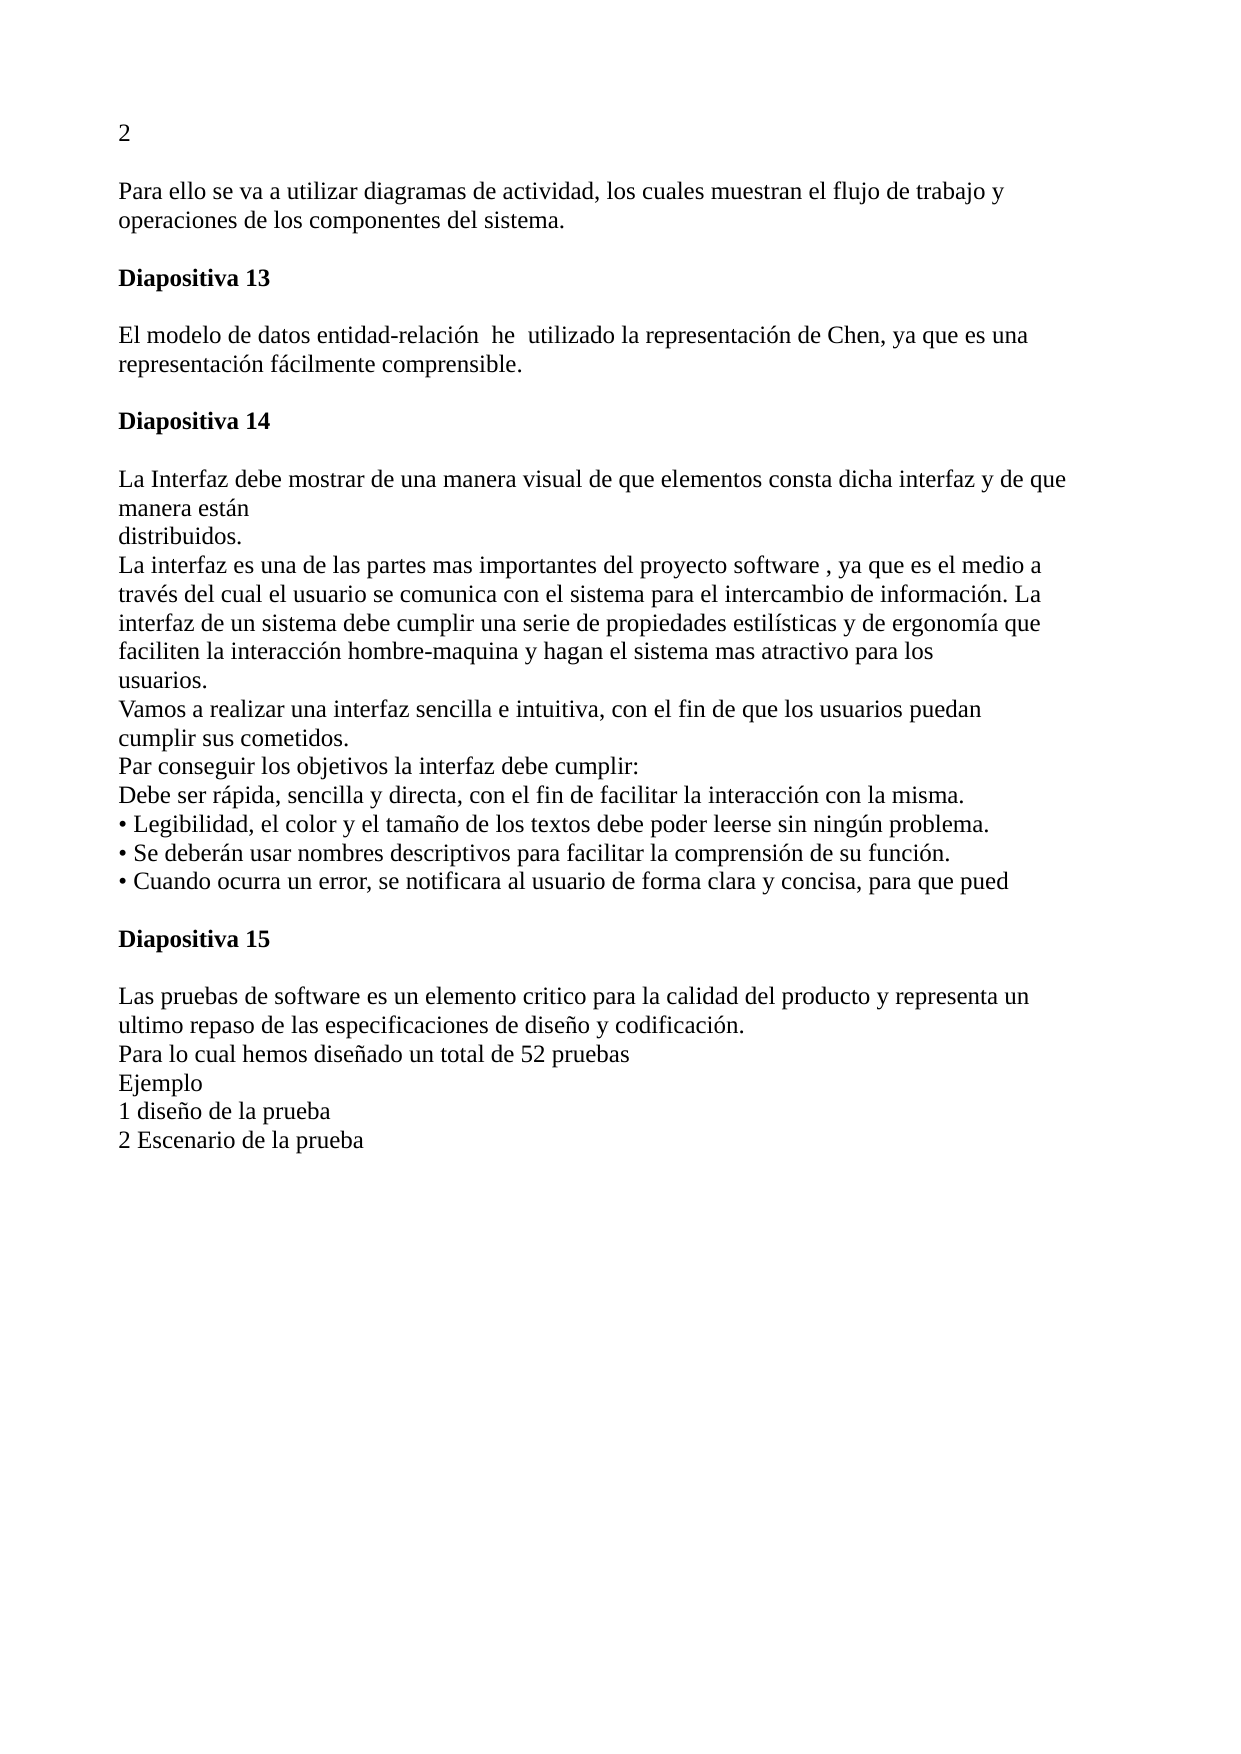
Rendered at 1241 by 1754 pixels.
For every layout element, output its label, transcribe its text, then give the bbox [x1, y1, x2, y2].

text Para ello se va a utilizar diagramas de actividad, los cuales muestran el flujo de trabajo y [118, 176, 1122, 205]
text Diapositiva 14 [118, 406, 1122, 435]
text Debe ser rápida, sencilla y directa, con el fin de facilitar la interacción con la misma. [118, 780, 1122, 809]
text ultimo repaso de las especificaciones de diseño y codificación. [118, 1010, 1122, 1039]
text Diapositiva 15 [118, 924, 1122, 953]
text Par conseguir los objetivos la interfaz debe cumplir: [118, 751, 1122, 780]
text cumplir sus cometidos. [118, 723, 1122, 751]
text • Cuando ocurra un error, se notificara al usuario de forma clara y concisa, para que pued [118, 866, 1122, 895]
text distribuidos. [118, 521, 1122, 550]
text • Se deberán usar nombres descriptivos para facilitar la comprensión de su función. [118, 838, 1122, 866]
text través del cual el usuario se comunica con el sistema para el intercambio de información. La [118, 579, 1122, 608]
text interfaz de un sistema debe cumplir una serie de propiedades estilísticas y de ergonomía que [118, 608, 1122, 636]
text Las pruebas de software es un elemento critico para la calidad del producto y representa un [118, 981, 1122, 1010]
text La interfaz es una de las partes mas importantes del proyecto software , ya que es el medio a [118, 550, 1122, 579]
text El modelo de datos entidad-relación he utilizado la representación de Chen, ya que es una representación fácilmente comprensible. [118, 320, 1122, 378]
text Vamos a realizar una interfaz sencilla e intuitiva, con el fin de que los usuarios puedan [118, 694, 1122, 723]
text La Interfaz debe mostrar de una manera visual de que elementos consta dicha interfaz y de que manera están [118, 464, 1122, 521]
text 2 Escenario de la prueba [118, 1125, 1122, 1154]
text usuarios. [118, 665, 1122, 694]
text 1 diseño de la prueba [118, 1096, 1122, 1125]
text operaciones de los componentes del sistema. [118, 205, 1122, 234]
text • Legibilidad, el color y el tamaño de los textos debe poder leerse sin ningún problema. [118, 809, 1122, 838]
text Ejemplo [118, 1068, 1122, 1096]
text Para lo cual hemos diseñado un total de 52 pruebas [118, 1039, 1122, 1068]
text faciliten la interacción hombre-maquina y hagan el sistema mas atractivo para los [118, 636, 1122, 665]
text Diapositiva 13 [118, 263, 1122, 291]
